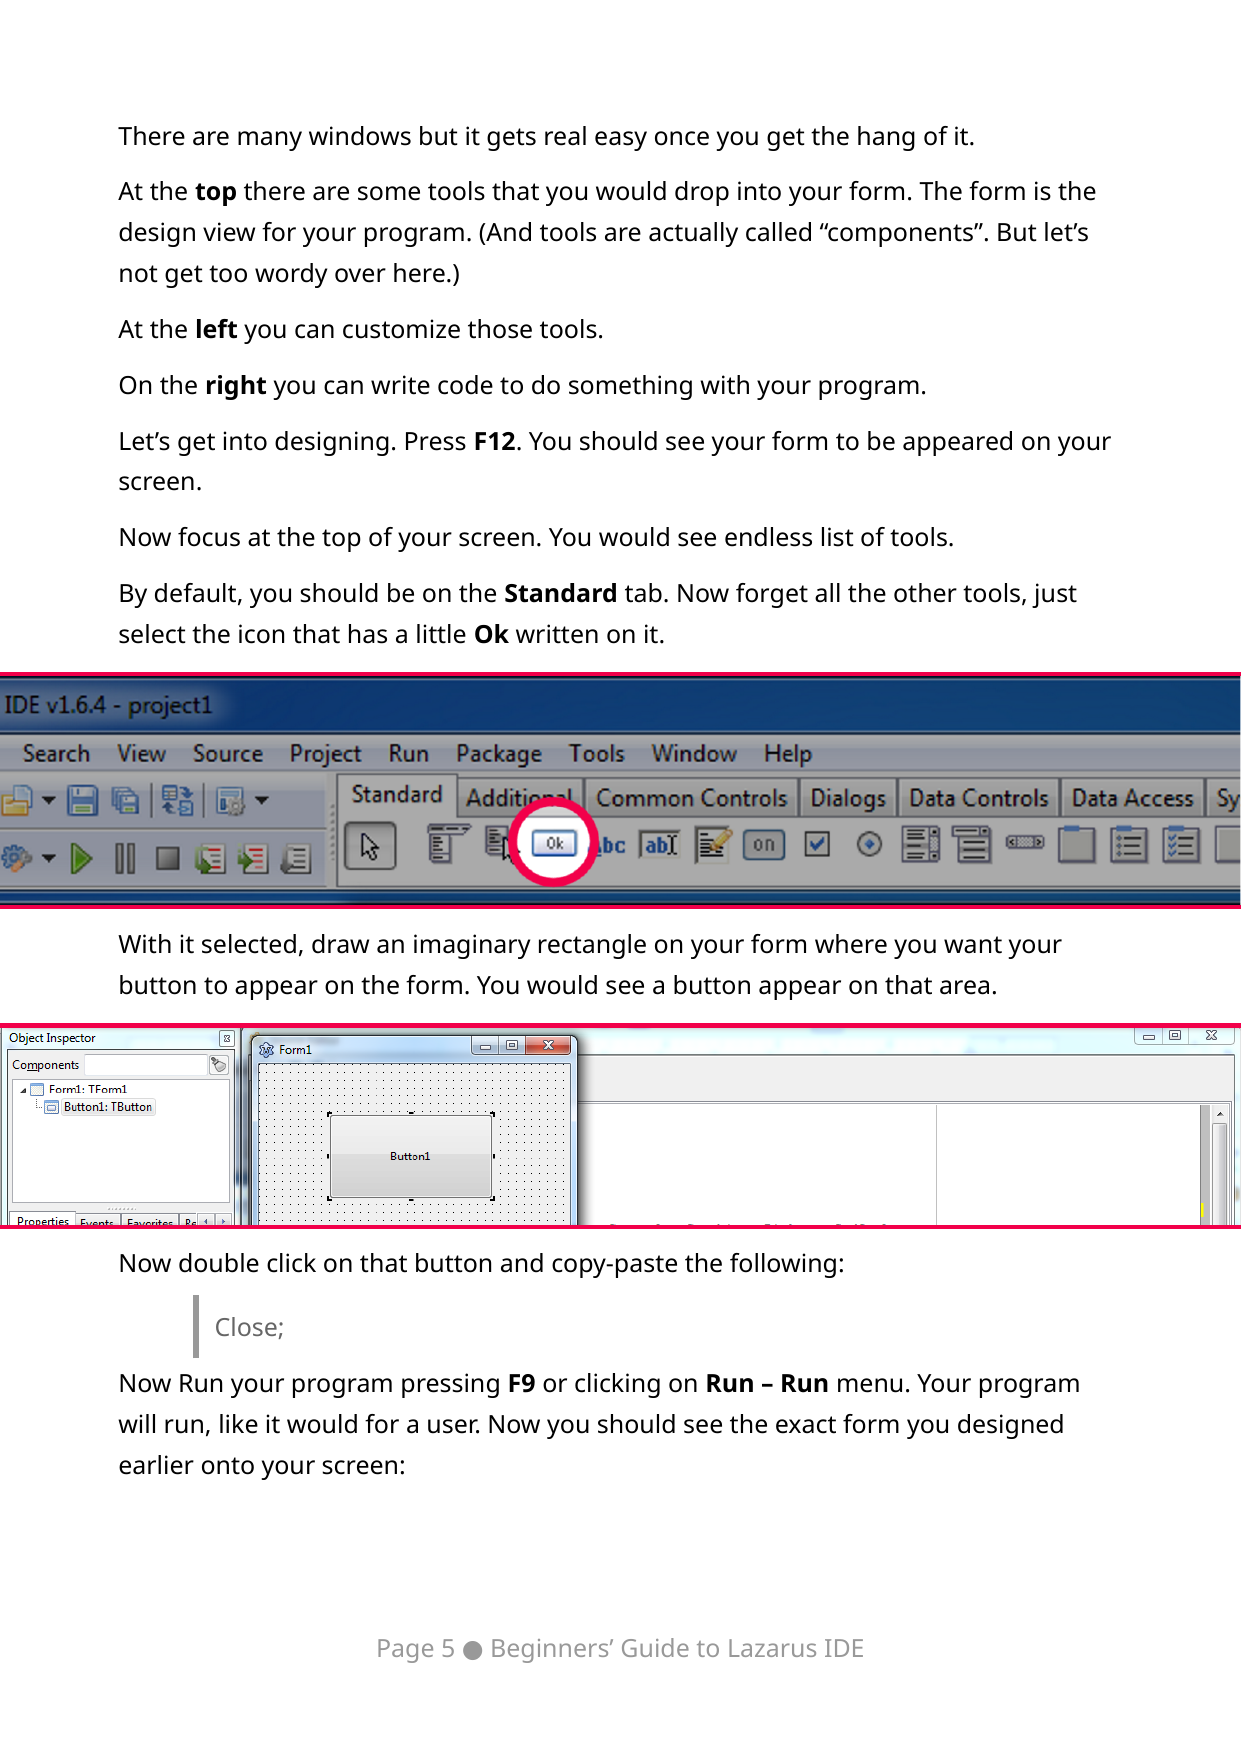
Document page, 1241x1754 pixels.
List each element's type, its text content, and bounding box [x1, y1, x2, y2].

text Now double click on that button and copy-paste the following: [118, 1229, 1122, 1280]
text With it selected, draw an imaginary rectangle on your form where you want your button to appear on the form. You would see a button appear on that area. [118, 909, 1122, 1001]
text On the right you can write code to do something with your program. [118, 367, 1122, 401]
picture [0, 676, 1241, 905]
text At the top there are some tools that you would drop into your form. The form is the design view for your program. (And tools are actually called “components”. But let’s not get too wordy over here.) [118, 174, 1122, 290]
picture [0, 1028, 1241, 1225]
text At the left you can customize those tools. [118, 311, 1122, 346]
text Let’s get into designing. Press F12. You should see your form to be appeared on your screen. [118, 423, 1122, 498]
text Now Run your program pressing F9 or clicking on Run – Run menu. Your program will run, like it would for a user. Now you should see the exact form you designed earlier onto your screen: [118, 1366, 1122, 1482]
text By default, you should be on the Standard tab. Now forget all the other tools, just select the icon that has a little Ok written on it. [118, 576, 1122, 651]
text Now focus at the top of your screen. You would see endless list of tools. [118, 520, 1122, 554]
text There are many windows but it gets real easy once you get the hang of it. [118, 118, 1122, 152]
text Close; [193, 1294, 1047, 1358]
